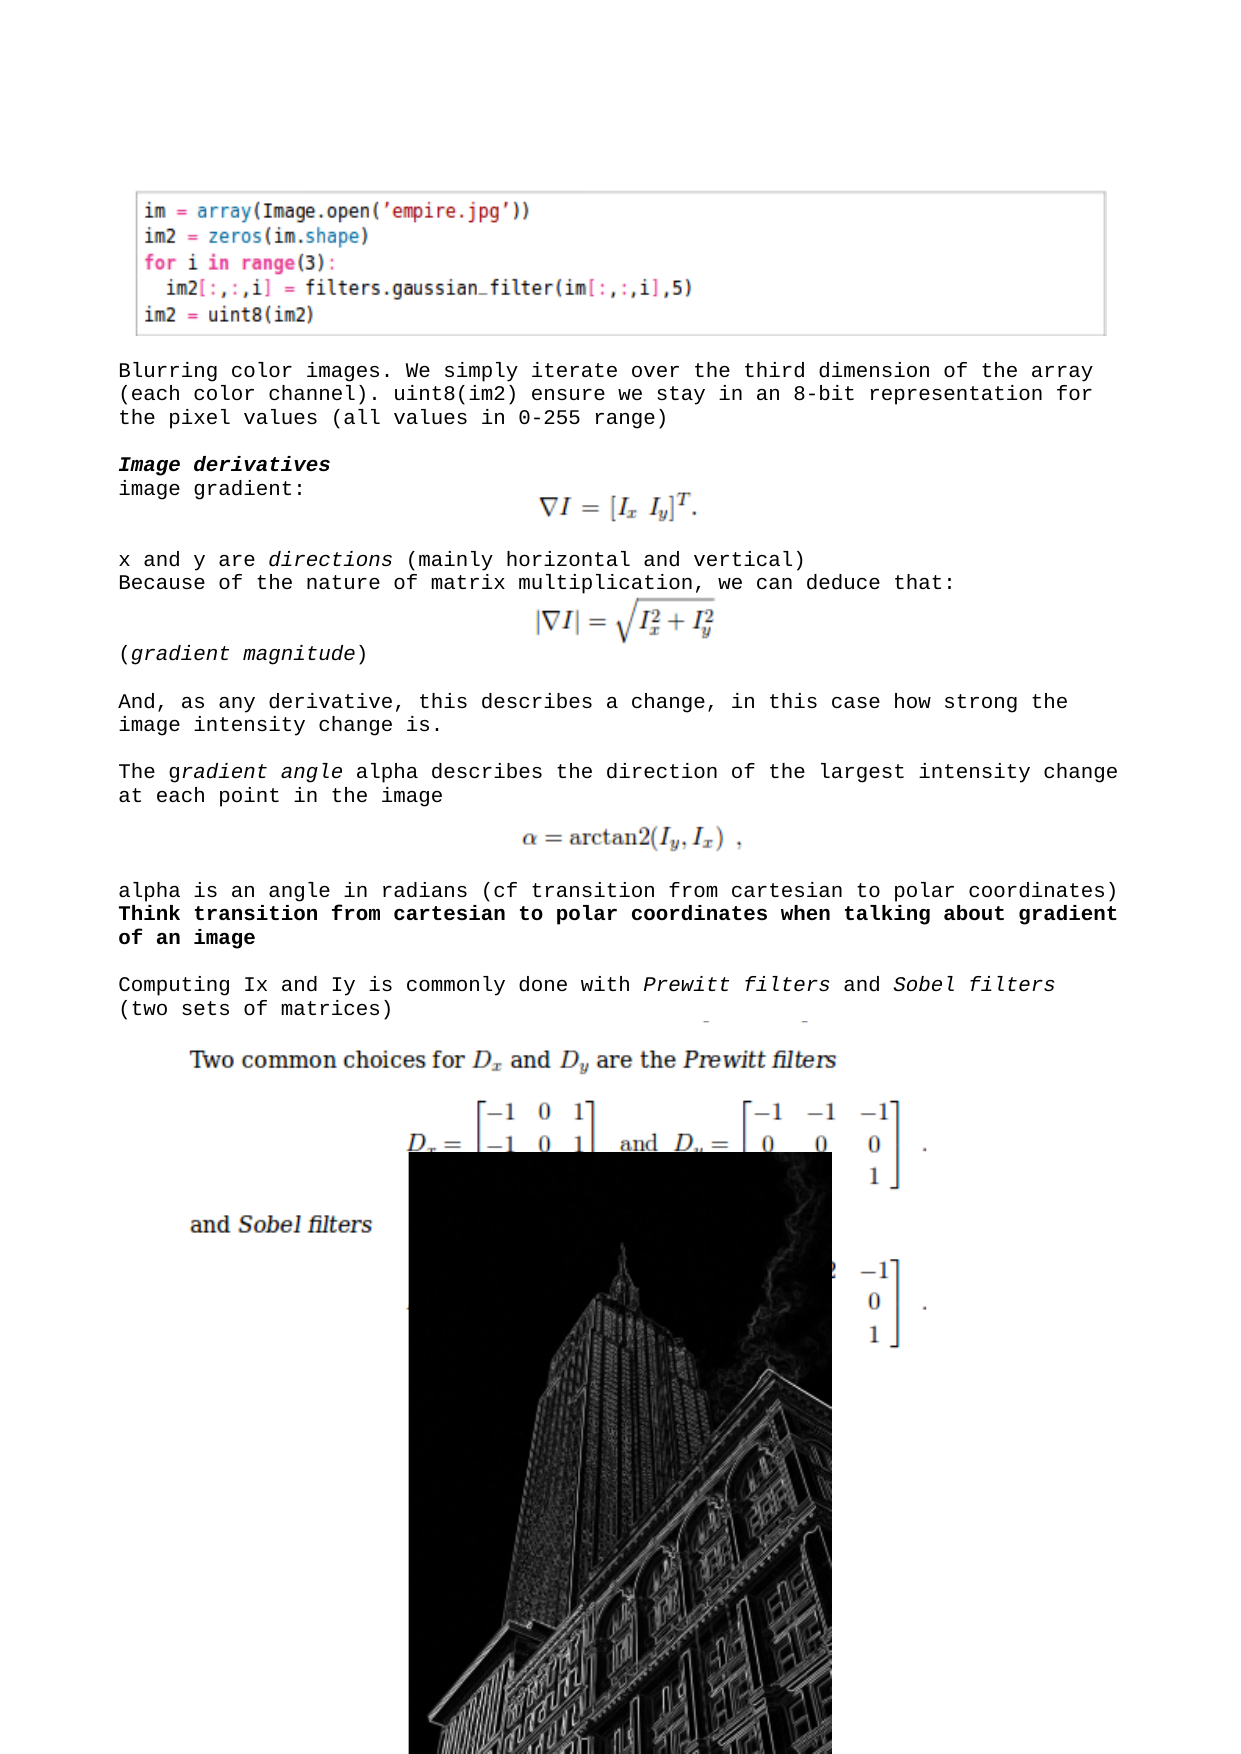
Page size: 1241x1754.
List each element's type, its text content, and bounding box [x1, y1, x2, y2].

text [710, 478, 1122, 501]
picture [516, 596, 724, 653]
picture [133, 189, 1107, 336]
text Think transition from cartesian to polar coordinates when talking about gradient of an image [118, 903, 1122, 951]
picture [488, 808, 753, 861]
picture [531, 477, 710, 531]
text Blurring color images. We simply iterate over the third dimension of the array (each color channel). uint8(im2) ensure we stay in an 8-bit representation for the pixel values (all values in 0-255 range) [118, 359, 1122, 431]
text alpha is an angle in radians (cf transition from cartesian to polar coordinates) [118, 880, 1122, 903]
text Because of the nature of matrix multiplication, we can deduce that: [118, 572, 1122, 596]
text (two sets of matrices) [118, 998, 1122, 1022]
text The gradient angle alpha describes the direction of the largest intensity change at each point in the image [118, 762, 1122, 809]
picture [173, 1021, 1067, 1754]
text Computing Ix and Iy is commonly done with Prewitt filters and Sobel filters [118, 974, 1122, 998]
text Image derivatives [118, 454, 1122, 478]
text And, as any derivative, this describes a change, in this case how strong the image intensity change is. [118, 691, 1122, 738]
text (gradient magnitude) [118, 643, 1122, 667]
text x and y are directions (mainly horizontal and vertical) [118, 549, 1122, 572]
text image gradient: [118, 478, 531, 501]
